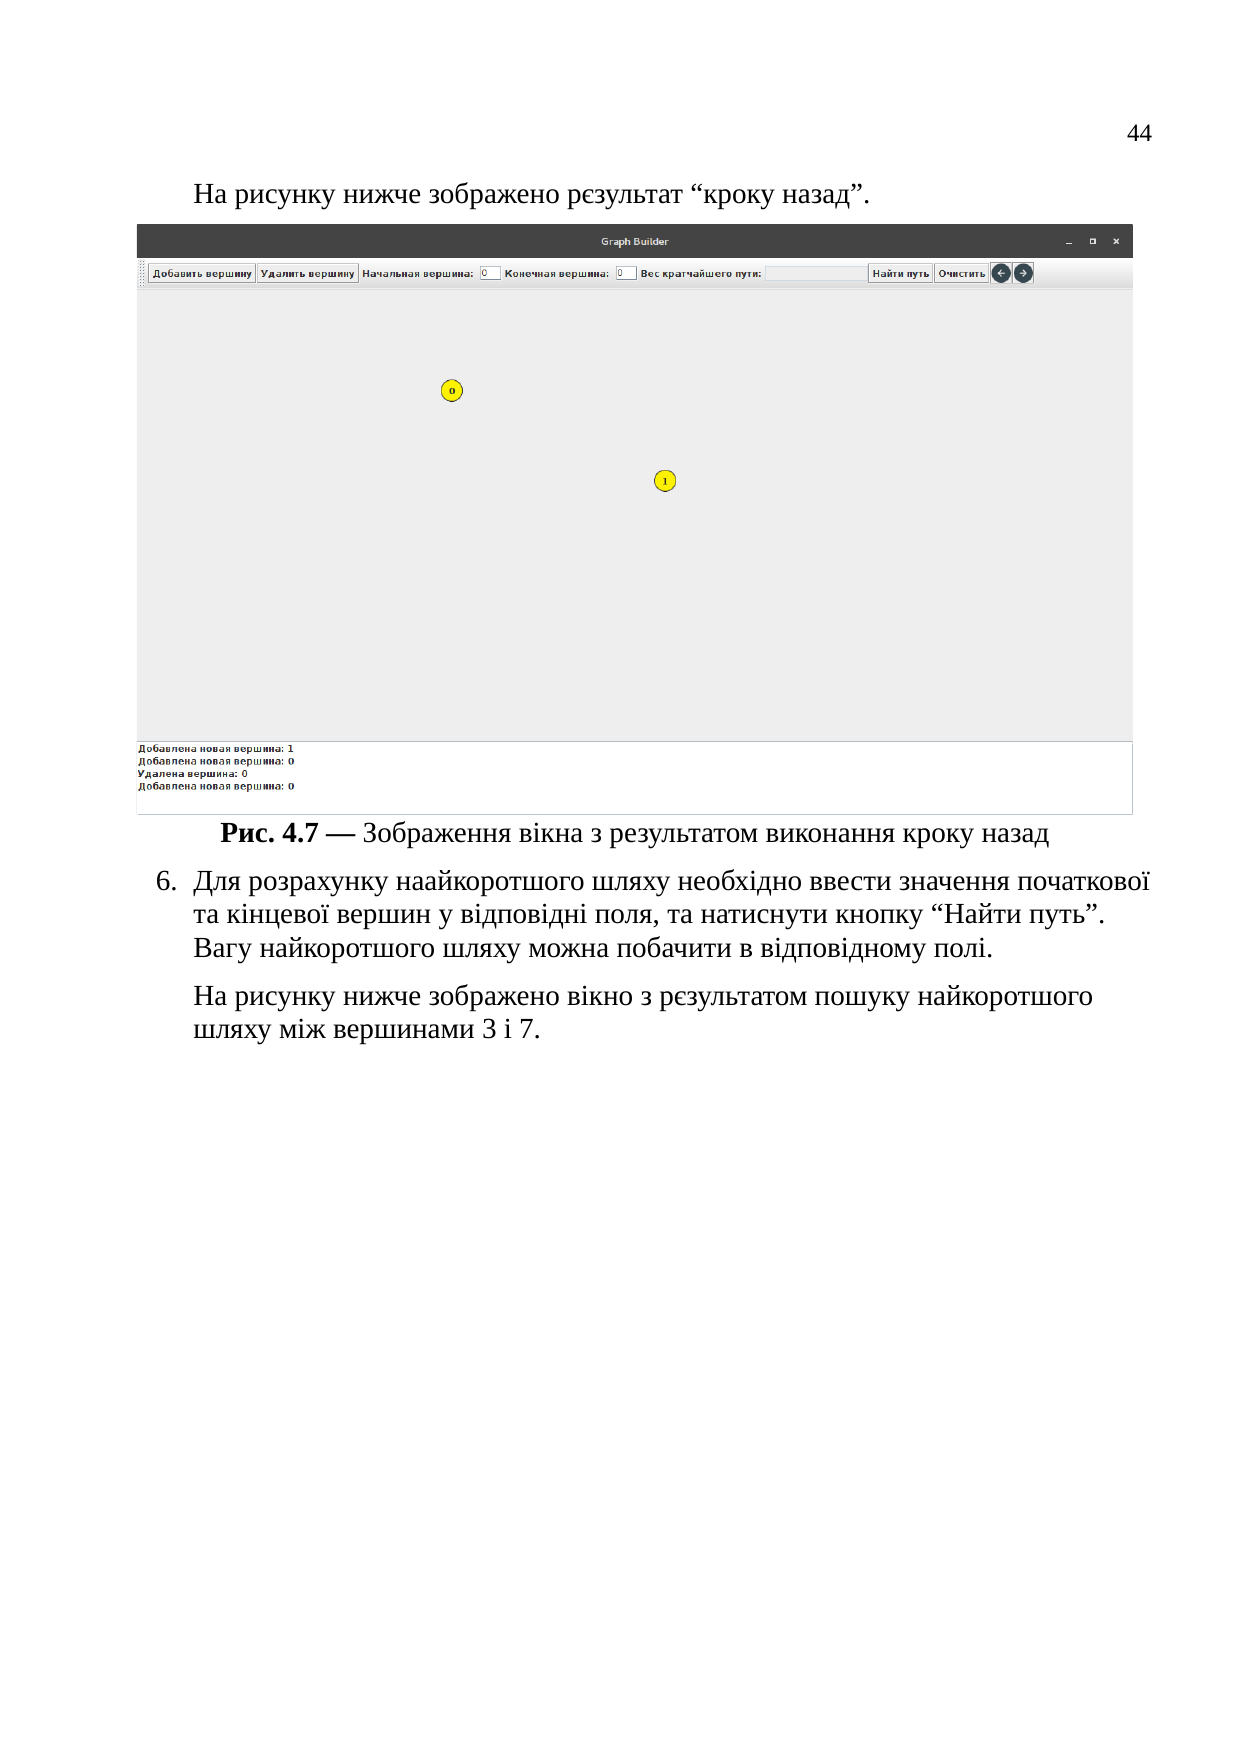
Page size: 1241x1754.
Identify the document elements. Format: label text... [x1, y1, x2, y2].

text Рис. 4.7 — Зображення вікна з результатом виконання кроку назад [118, 224, 1152, 848]
picture [136, 224, 1133, 815]
list На рисунку нижче зображено рєзультат “кроку назад”. [156, 176, 1152, 210]
list Для розрахунку наайкоротшого шляху необхідно ввести значення початкової та кінцевої вершин у відповідні поля, та натиснути кнопку “Найти путь”. Вагу найкоротшого шляху можна побачити в відповідному полі. [156, 863, 1152, 963]
list На рисунку нижче зображено вікно з рєзультатом пошуку найкоротшого шляху між вершинами 3 і 7. [156, 978, 1152, 1045]
